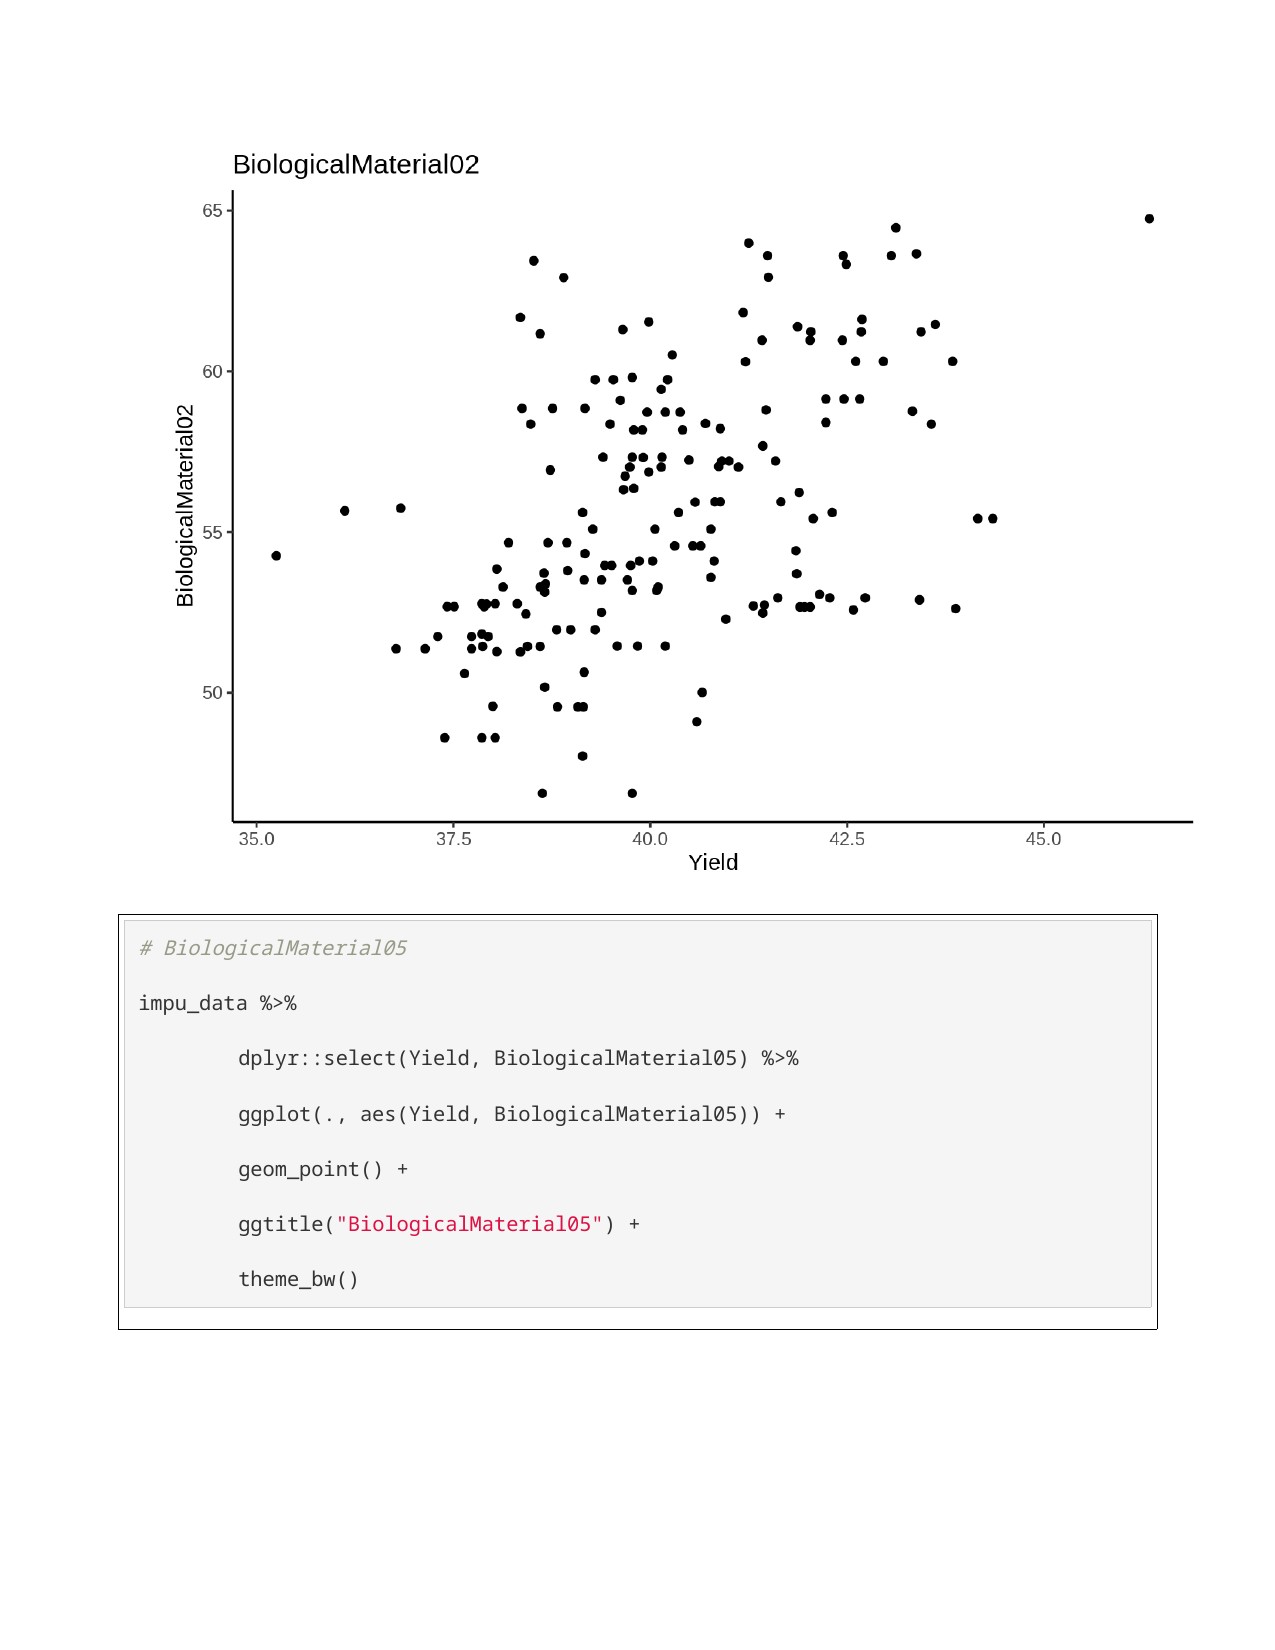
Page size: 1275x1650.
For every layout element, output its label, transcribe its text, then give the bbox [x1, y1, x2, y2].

picture [165, 143, 1204, 886]
table_header # BiologicalMaterial05 impu_data %>% dplyr::select(Yield, BiologicalMaterial05) %>% ggplot(., aes(Yield, BiologicalMaterial05)) + geom_point() + ggtitle("BiologicalMaterial05") + theme_bw() [119, 915, 1157, 1329]
